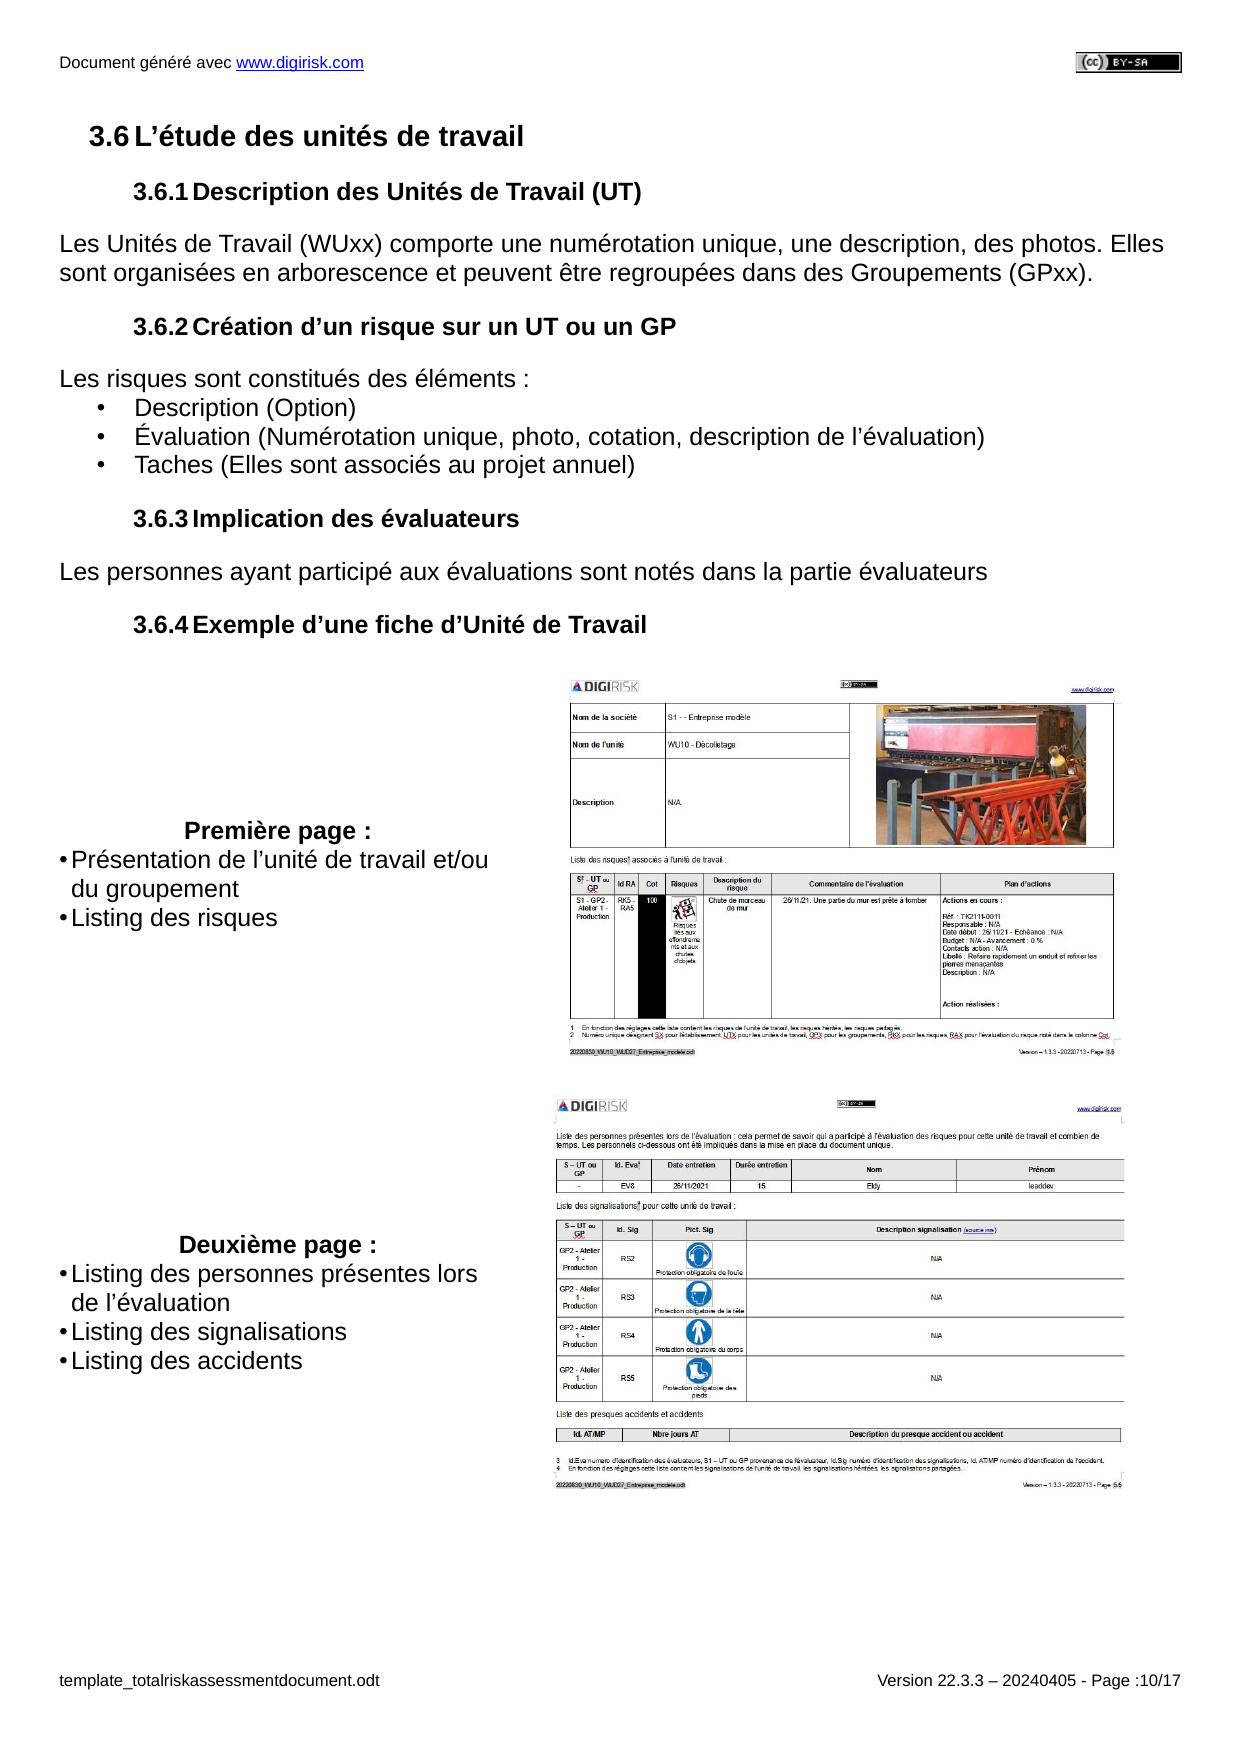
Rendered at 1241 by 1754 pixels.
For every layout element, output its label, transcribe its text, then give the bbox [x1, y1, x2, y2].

picture [568, 679, 1124, 1057]
text Les personnes ayant participé aux évaluations sont notés dans la partie évaluateurs [59, 556, 1181, 585]
table_cell Deuxième page : Listing des personnes présentes lors de l’évaluation Listing des signalisations Listing des accidents [59, 1086, 496, 1520]
subtitle Description des Unités de Travail (UT) [133, 177, 1181, 206]
list Description (Option) [97, 393, 1181, 422]
text Les risques sont constitués des éléments : [59, 364, 1181, 393]
table_header [496, 663, 1181, 1086]
subtitle Implication des évaluateurs [133, 504, 1181, 533]
subtitle L’étude des unités de travail [89, 118, 1181, 152]
subtitle Création d’un risque sur un UT ou un GP [133, 312, 1181, 340]
list Taches (Elles sont associés au projet annuel) [97, 450, 1181, 479]
text Les Unités de Travail (WUxx) comporte une numérotation unique, une description, des photos. Elles sont organisées en arborescence et peuvent être regroupées dans des Groupements (GPxx). [59, 229, 1181, 287]
list Évaluation (Numérotation unique, photo, cotation, description de l’évaluation) [97, 422, 1181, 450]
picture [553, 1095, 1125, 1491]
table_cell [496, 1086, 1181, 1520]
picture [1075, 52, 1182, 73]
table_header Première page : Présentation de l’unité de travail et/ou du groupement Listing des risques [59, 663, 496, 1086]
subtitle Exemple d’une fiche d’Unité de Travail [133, 610, 1181, 639]
